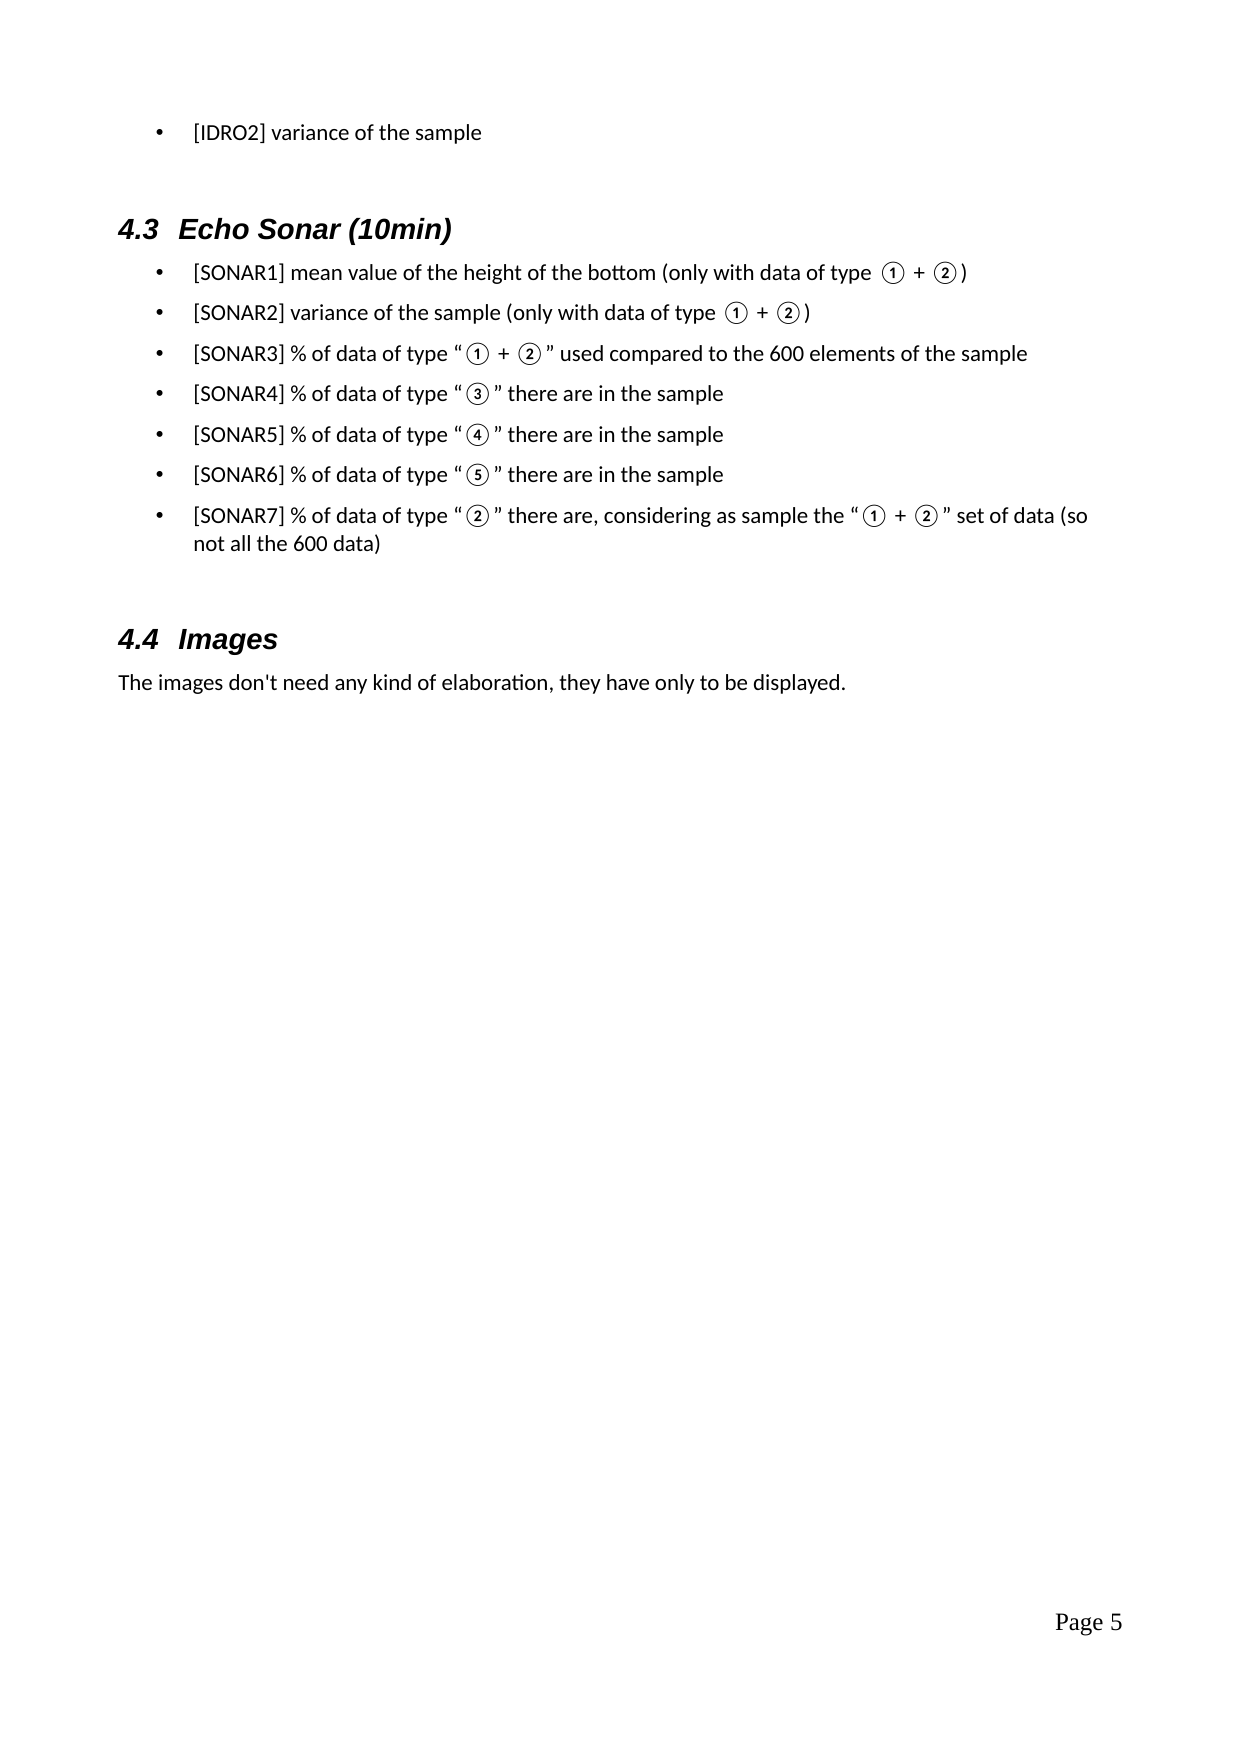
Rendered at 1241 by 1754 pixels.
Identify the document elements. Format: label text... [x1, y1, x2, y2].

list [SONAR7] % of data of type “②” there are, considering as sample the “① + ②” set of data (so not all the 600 data) [156, 501, 1122, 557]
list [SONAR5] % of data of type “④” there are in the sample [156, 420, 1122, 448]
text The images don't need any kind of elaboration, they have only to be displayed. [118, 668, 1122, 696]
list [SONAR6] % of data of type “⑤” there are in the sample [156, 460, 1122, 488]
list [SONAR1] mean value of the height of the bottom (only with data of type ① + ②) [156, 258, 1122, 286]
list [SONAR3] % of data of type “① + ②” used compared to the 600 elements of the sample [156, 339, 1122, 367]
list [IDRO2] variance of the sample [156, 118, 1122, 146]
list [SONAR4] % of data of type “③” there are in the sample [156, 379, 1122, 407]
subtitle Echo Sonar (10min) [118, 212, 1122, 245]
list [SONAR2] variance of the sample (only with data of type ① + ②) [156, 298, 1122, 326]
subtitle Images [118, 622, 1122, 656]
